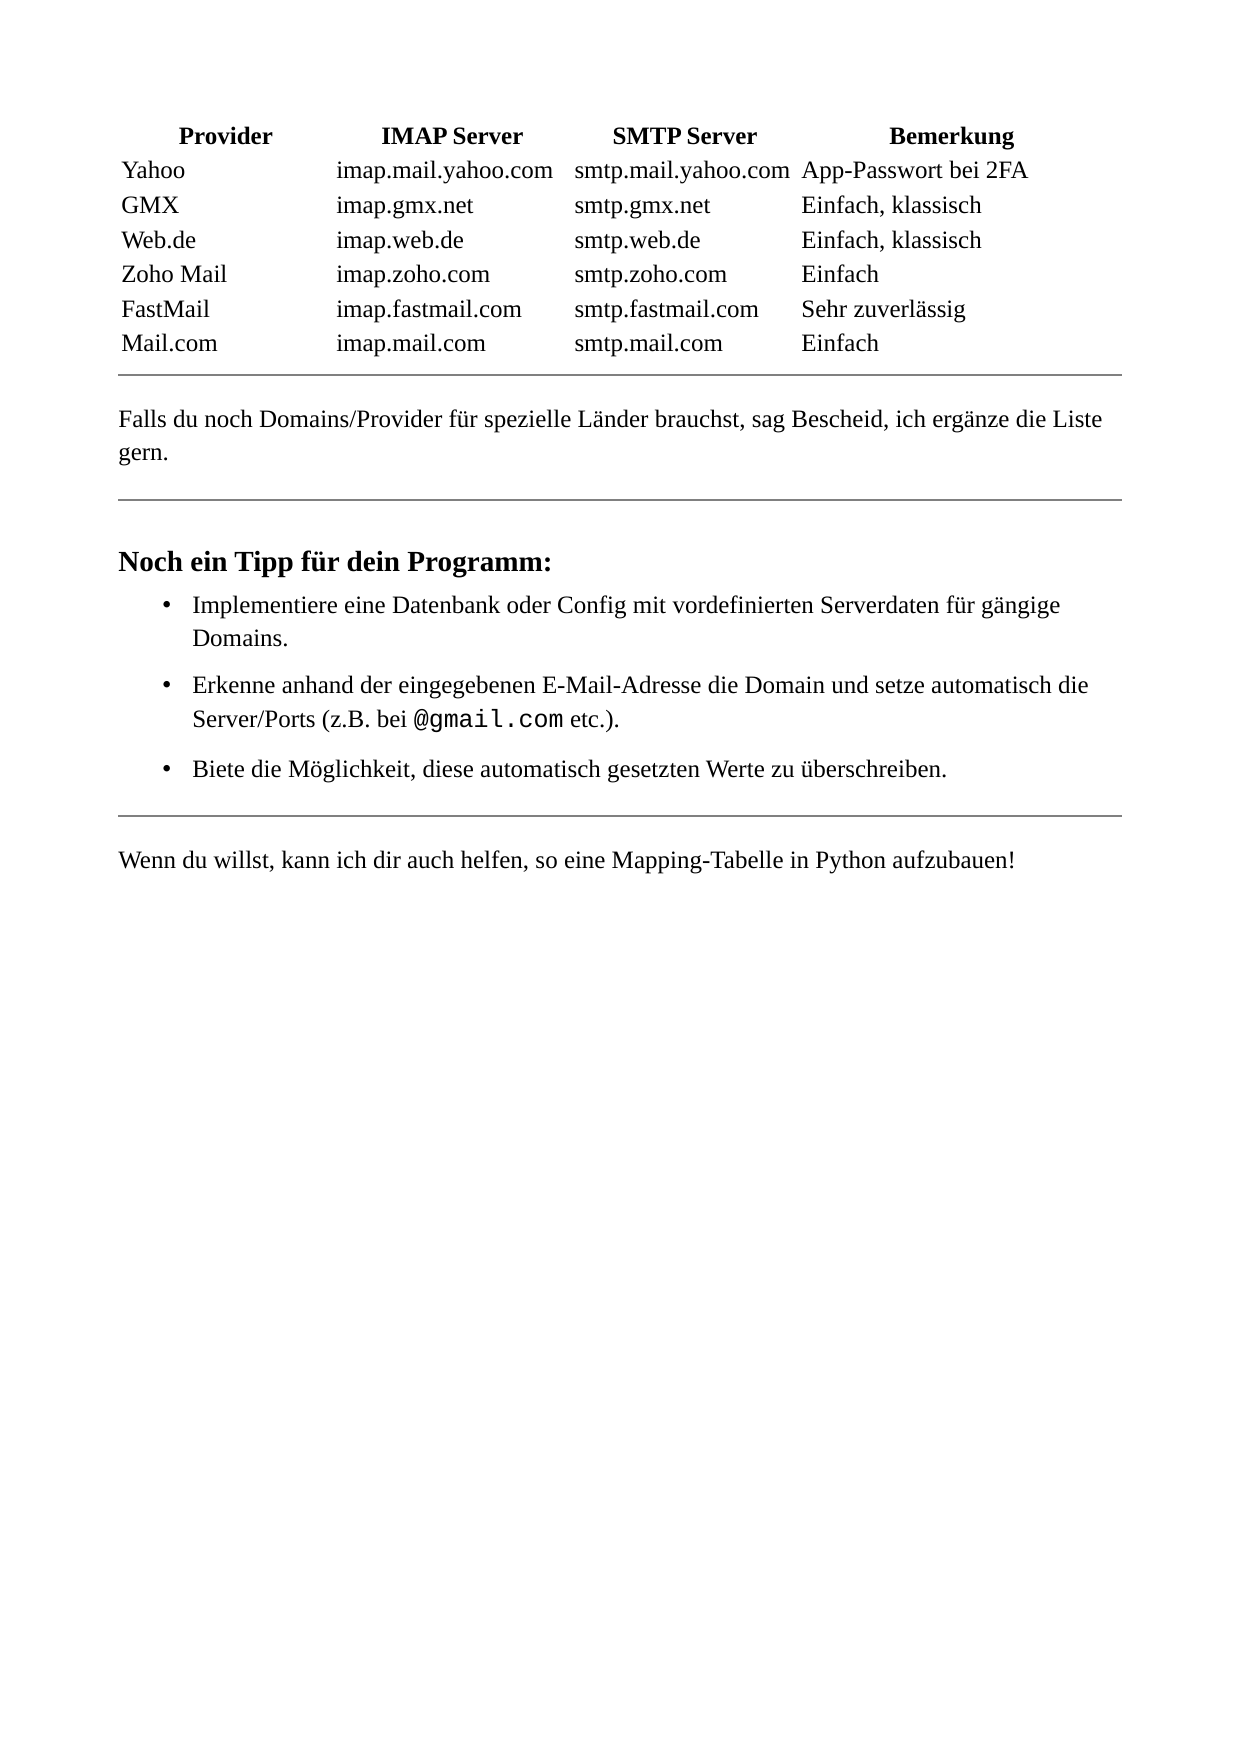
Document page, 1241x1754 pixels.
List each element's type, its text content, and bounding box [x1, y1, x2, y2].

table_cell smtp.web.de [571, 222, 798, 256]
list Implementiere eine Datenbank oder Config mit vordefinierten Serverdaten für gängige Domains. [162, 590, 1122, 652]
table_cell Einfach [798, 326, 1105, 360]
text Wenn du willst, kann ich dir auch helfen, so eine Mapping-Tabelle in Python aufzubauen! [118, 846, 1122, 874]
table_cell Sehr zuverlässig [798, 291, 1105, 326]
table_cell smtp.fastmail.com [571, 291, 798, 326]
table_cell Web.de [118, 222, 333, 256]
table_header IMAP Server [333, 118, 571, 153]
table_cell imap.zoho.com [333, 256, 571, 291]
table_cell Yahoo [118, 153, 333, 187]
table_cell Einfach, klassisch [798, 187, 1105, 222]
table_cell Einfach [798, 256, 1105, 291]
table_cell smtp.gmx.net [571, 187, 798, 222]
table_cell Einfach, klassisch [798, 222, 1105, 256]
subtitle Noch ein Tipp für dein Programm: [118, 544, 1122, 577]
table_cell App-Passwort bei 2FA [798, 153, 1105, 187]
table_cell imap.mail.com [333, 326, 571, 360]
table_cell smtp.mail.com [571, 326, 798, 360]
table_cell FastMail [118, 291, 333, 326]
table_cell Mail.com [118, 326, 333, 360]
table_cell imap.mail.yahoo.com [333, 153, 571, 187]
list Erkenne anhand der eingegebenen E-Mail-Adresse die Domain und setze automatisch die Server/Ports (z.B. bei @gmail.com etc.). [162, 671, 1122, 734]
table_header SMTP Server [571, 118, 798, 153]
table_cell imap.web.de [333, 222, 571, 256]
table_cell Zoho Mail [118, 256, 333, 291]
table_cell smtp.zoho.com [571, 256, 798, 291]
table_header Bemerkung [798, 118, 1105, 153]
table_cell imap.fastmail.com [333, 291, 571, 326]
table_cell imap.gmx.net [333, 187, 571, 222]
table_cell smtp.mail.yahoo.com [571, 153, 798, 187]
table_cell GMX [118, 187, 333, 222]
list Biete die Möglichkeit, diese automatisch gesetzten Werte zu überschreiben. [162, 754, 1122, 782]
text Falls du noch Domains/Provider für spezielle Länder brauchst, sag Bescheid, ich ergänze die Liste gern. [118, 404, 1122, 466]
table_header Provider [118, 118, 333, 153]
